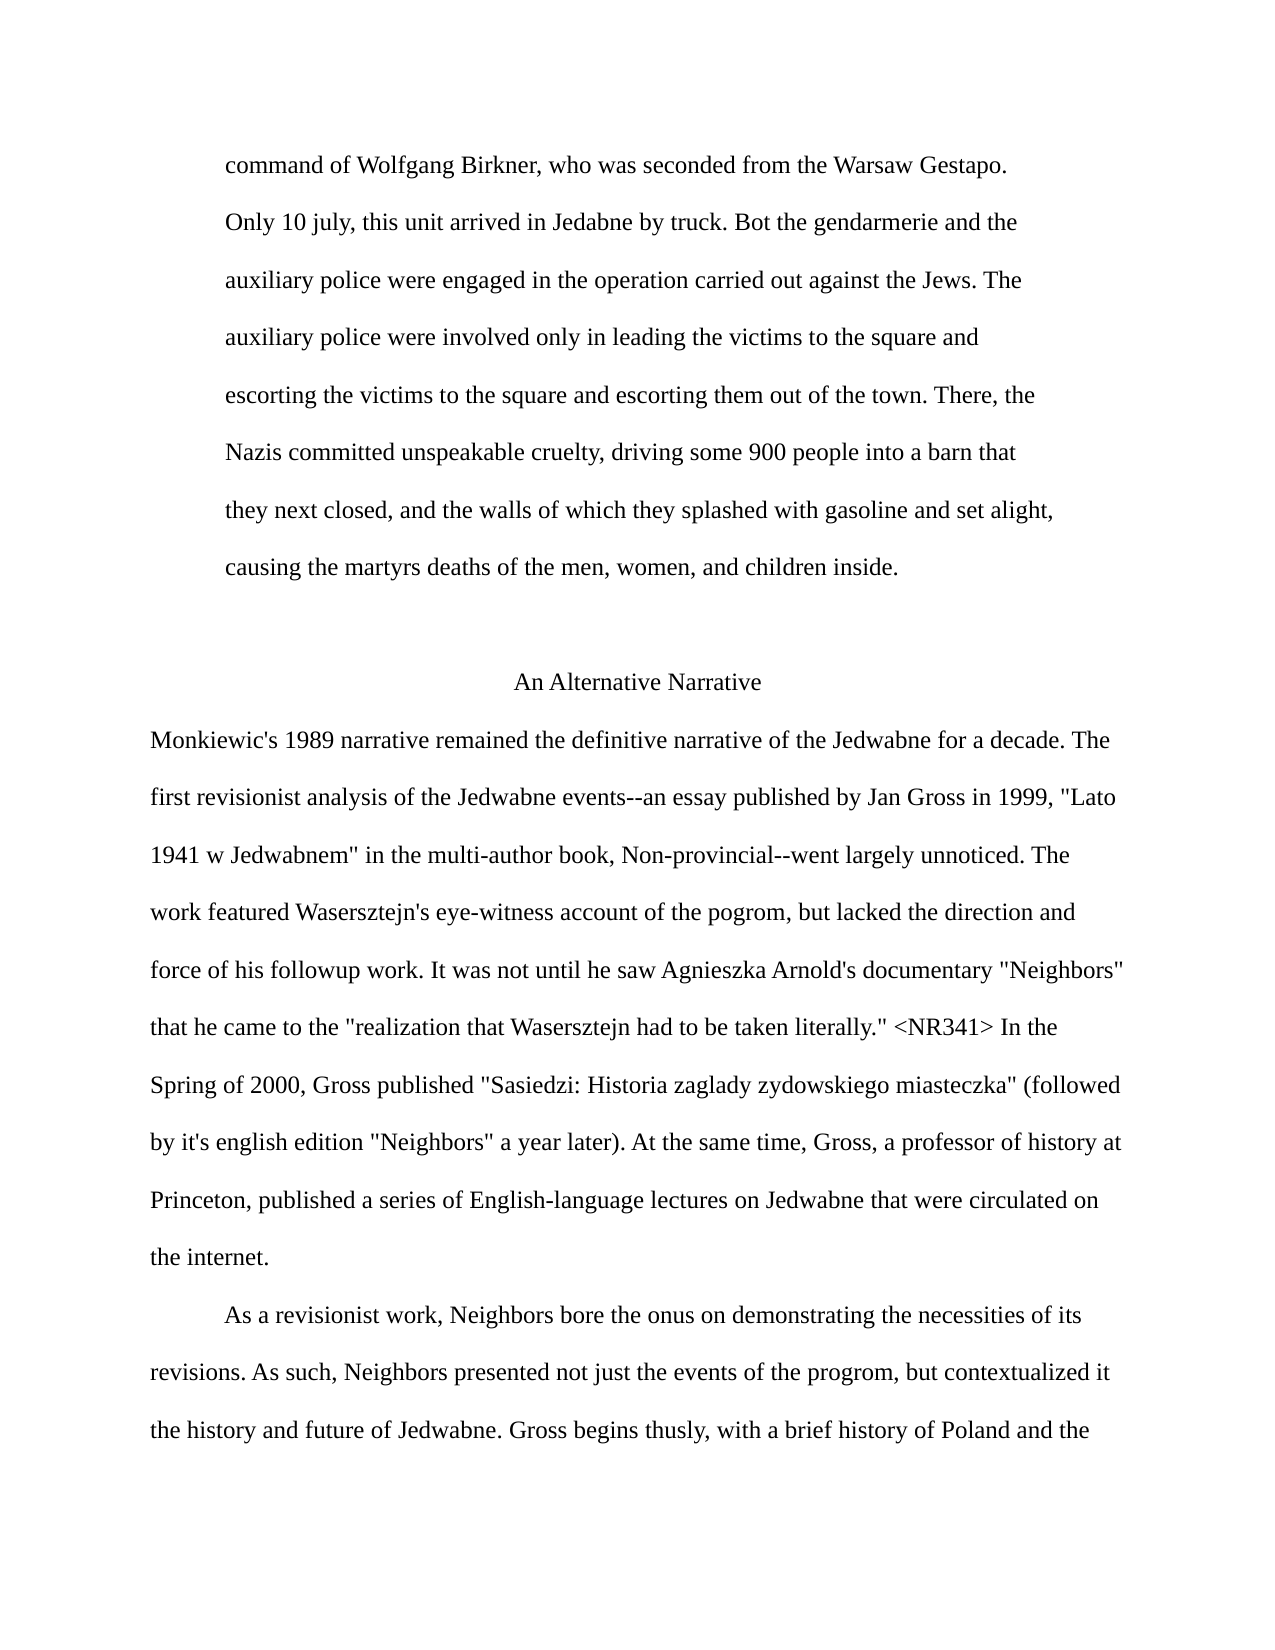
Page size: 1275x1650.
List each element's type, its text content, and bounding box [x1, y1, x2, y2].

text An Alternative Narrative [150, 667, 1125, 696]
text Monkiewic's 1989 narrative remained the definitive narrative of the Jedwabne for a decade. The first revisionist analysis of the Jedwabne events--an essay published by Jan Gross in 1999, "Lato 1941 w Jedwabnem" in the multi-author book, Non-provincial--went largely unnoticed. The work featured Wasersztejn's eye-witness account of the pogrom, but lacked the direction and force of his followup work. It was not until he saw Agnieszka Arnold's documentary "Neighbors" that he came to the "realization that Wasersztejn had to be taken literally." <NR341> In the Spring of 2000, Gross published "Sasiedzi: Historia zaglady zydowskiego miasteczka" (followed by it's english edition "Neighbors" a year later). At the same time, Gross, a professor of history at Princeton, published a series of English-language lectures on Jedwabne that were circulated on the internet. [150, 725, 1125, 1271]
text As a revisionist work, Neighbors bore the onus on demonstrating the necessities of its revisions. As such, Neighbors presented not just the events of the progrom, but contextualized it the history and future of Jedwabne. Gross begins thusly, with a brief history of Poland and the [150, 1300, 1125, 1444]
text command of Wolfgang Birkner, who was seconded from the Warsaw Gestapo. Only 10 july, this unit arrived in Jedabne by truck. Bot the gendarmerie and the auxiliary police were engaged in the operation carried out against the Jews. The auxiliary police were involved only in leading the victims to the square and escorting the victims to the square and escorting them out of the town. There, the Nazis committed unspeakable cruelty, driving some 900 people into a barn that they next closed, and the walls of which they splashed with gasoline and set alight, causing the martyrs deaths of the men, women, and children inside. [225, 150, 1059, 581]
